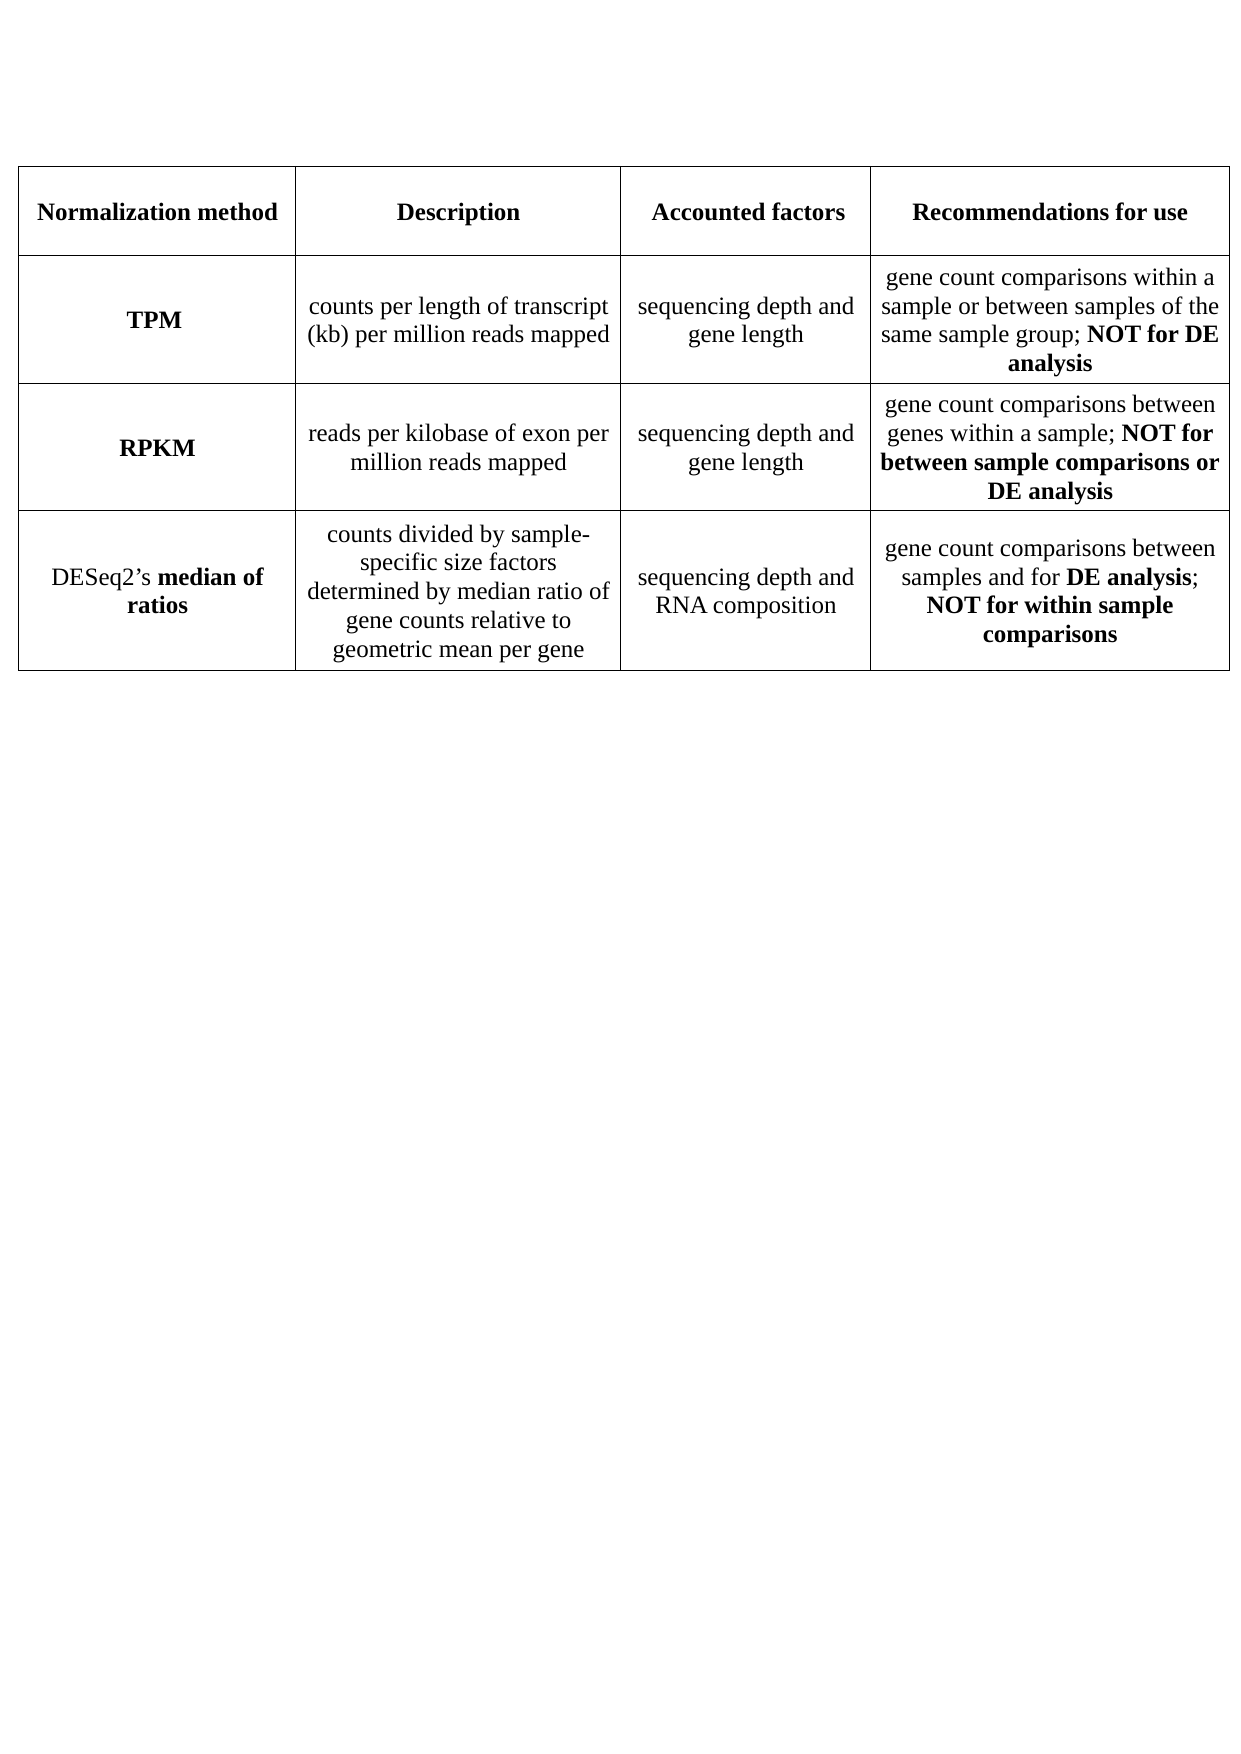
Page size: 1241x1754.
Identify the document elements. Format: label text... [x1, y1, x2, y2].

table_header Normalization method [19, 167, 295, 255]
table_header Recommendations for use [871, 167, 1229, 255]
table_cell TPM [19, 256, 295, 383]
table_cell counts per length of transcript (kb) per million reads mapped [296, 256, 620, 383]
table_cell DESeq2’s median of ratios [19, 511, 295, 670]
table_cell RPKM [19, 384, 295, 510]
table_cell sequencing depth and RNA composition [621, 511, 870, 670]
table_header Accounted factors [621, 167, 870, 255]
table_cell reads per kilobase of exon per million reads mapped [296, 384, 620, 510]
table_cell gene count comparisons between genes within a sample; NOT for between sample comparisons or DE analysis [871, 384, 1229, 510]
table_cell sequencing depth and gene length [621, 384, 870, 510]
table_cell sequencing depth and gene length [621, 256, 870, 383]
table_cell gene count comparisons between samples and for DE analysis; NOT for within sample comparisons [871, 511, 1229, 670]
table_header Description [296, 167, 620, 255]
table_cell gene count comparisons within a sample or between samples of the same sample group; NOT for DE analysis [871, 256, 1229, 383]
table_cell counts divided by sample-specific size factors determined by median ratio of gene counts relative to geometric mean per gene [296, 511, 620, 670]
